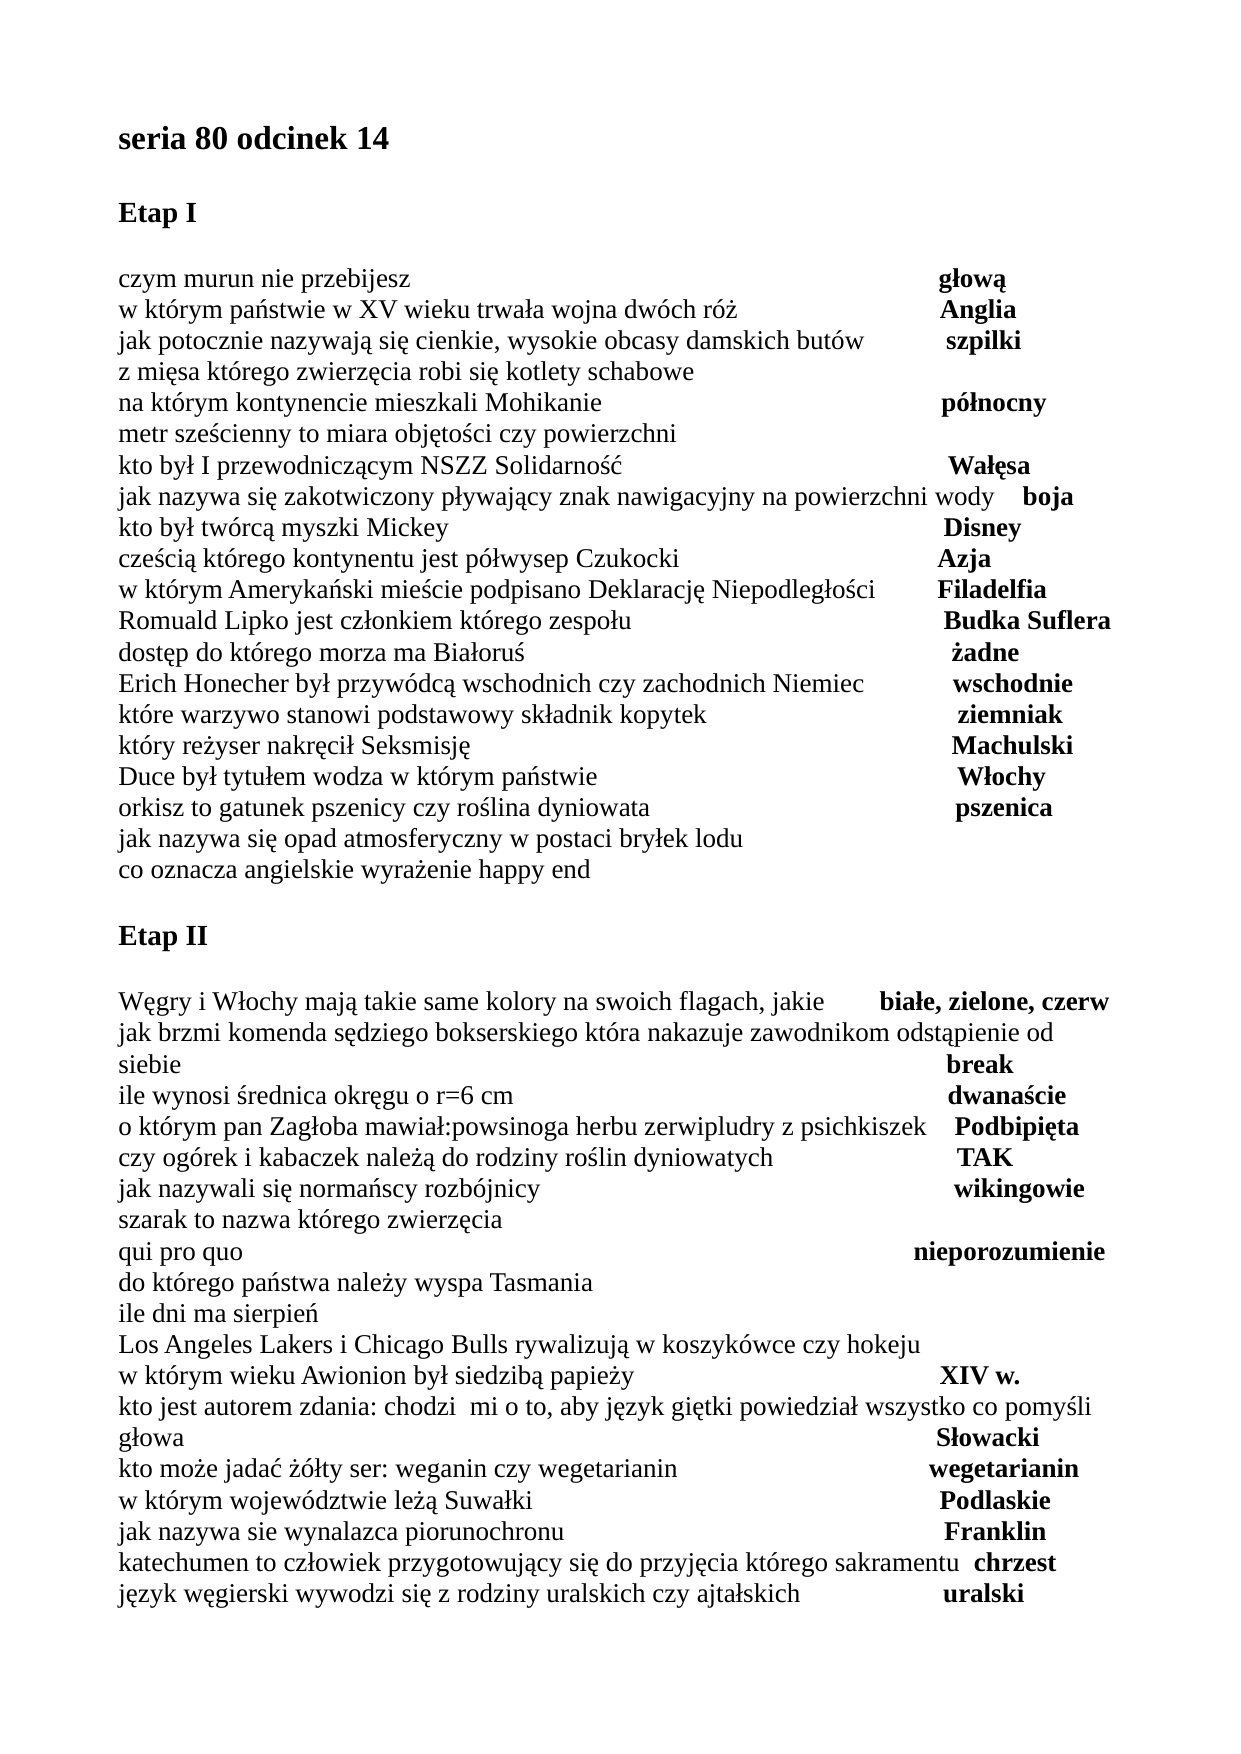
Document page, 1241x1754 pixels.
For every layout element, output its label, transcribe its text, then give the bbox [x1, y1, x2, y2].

text na którym kontynencie mieszkali Mohikanie północny [118, 386, 1122, 418]
text w którym wieku Awionion był siedzibą papieży XIV w. [118, 1359, 1122, 1390]
text szarak to nazwa którego zwierzęcia [118, 1203, 1122, 1234]
text który reżyser nakręcił Seksmisję Machulski [118, 729, 1122, 760]
text orkisz to gatunek pszenicy czy roślina dyniowata pszenica [118, 791, 1122, 822]
text o którym pan Zagłoba mawiał:powsinoga herbu zerwipludry z psichkiszek Podbipięta [118, 1110, 1122, 1141]
text Romuald Lipko jest członkiem którego zespołu Budka Suflera [118, 604, 1122, 636]
text Etap II [118, 918, 1122, 952]
text czy ogórek i kabaczek należą do rodziny roślin dyniowatych TAK [118, 1141, 1122, 1172]
text ile wynosi średnica okręgu o r=6 cm dwanaście [118, 1079, 1122, 1110]
text w którym Amerykański mieście podpisano Deklarację Niepodległości Filadelfia [118, 573, 1122, 604]
text kto jest autorem zdania: chodzi mi o to, aby język giętki powiedział wszystko co pomyśli głowa Słowacki [118, 1390, 1122, 1453]
text dostęp do którego morza ma Białoruś żadne [118, 636, 1122, 667]
text jak nazywa się zakotwiczony pływający znak nawigacyjny na powierzchni wody boja [118, 480, 1122, 511]
text metr sześcienny to miara objętości czy powierzchni [118, 418, 1122, 449]
text seria 80 odcinek 14 [118, 118, 1122, 156]
text z mięsa którego zwierzęcia robi się kotlety schabowe [118, 355, 1122, 386]
text czym murun nie przebijesz głową [118, 262, 1122, 293]
text Węgry i Włochy mają takie same kolory na swoich flagach, jakie białe, zielone, czerw [118, 985, 1122, 1017]
text kto był I przewodniczącym NSZZ Solidarność Wałęsa [118, 449, 1122, 480]
text Los Angeles Lakers i Chicago Bulls rywalizują w koszykówce czy hokeju [118, 1328, 1122, 1359]
text w którym województwie leżą Suwałki Podlaskie [118, 1484, 1122, 1515]
text do którego państwa należy wyspa Tasmania [118, 1266, 1122, 1297]
text w którym państwie w XV wieku trwała wojna dwóch róż Anglia [118, 293, 1122, 324]
text qui pro quo nieporozumienie [118, 1234, 1122, 1266]
text język węgierski wywodzi się z rodziny uralskich czy ajtałskich uralski [118, 1577, 1122, 1608]
text Erich Honecher był przywódcą wschodnich czy zachodnich Niemiec wschodnie [118, 667, 1122, 698]
text które warzywo stanowi podstawowy składnik kopytek ziemniak [118, 698, 1122, 729]
text jak nazywali się normańscy rozbójnicy wikingowie [118, 1172, 1122, 1203]
text jak potocznie nazywają się cienkie, wysokie obcasy damskich butów szpilki [118, 324, 1122, 355]
text Etap I [118, 195, 1122, 228]
text kto może jadać żółty ser: weganin czy wegetarianin wegetarianin [118, 1453, 1122, 1484]
text jak brzmi komenda sędziego bokserskiego która nakazuje zawodnikom odstąpienie od siebie break [118, 1017, 1122, 1079]
text cześcią którego kontynentu jest półwysep Czukocki Azja [118, 542, 1122, 573]
text kto był twórcą myszki Mickey Disney [118, 511, 1122, 542]
text jak nazywa się opad atmosferyczny w postaci bryłek lodu [118, 822, 1122, 854]
text jak nazywa sie wynalazca piorunochronu Franklin [118, 1515, 1122, 1546]
text katechumen to człowiek przygotowujący się do przyjęcia którego sakramentu chrzest [118, 1546, 1122, 1577]
text co oznacza angielskie wyrażenie happy end [118, 854, 1122, 885]
text ile dni ma sierpień [118, 1297, 1122, 1328]
text Duce był tytułem wodza w którym państwie Włochy [118, 760, 1122, 791]
